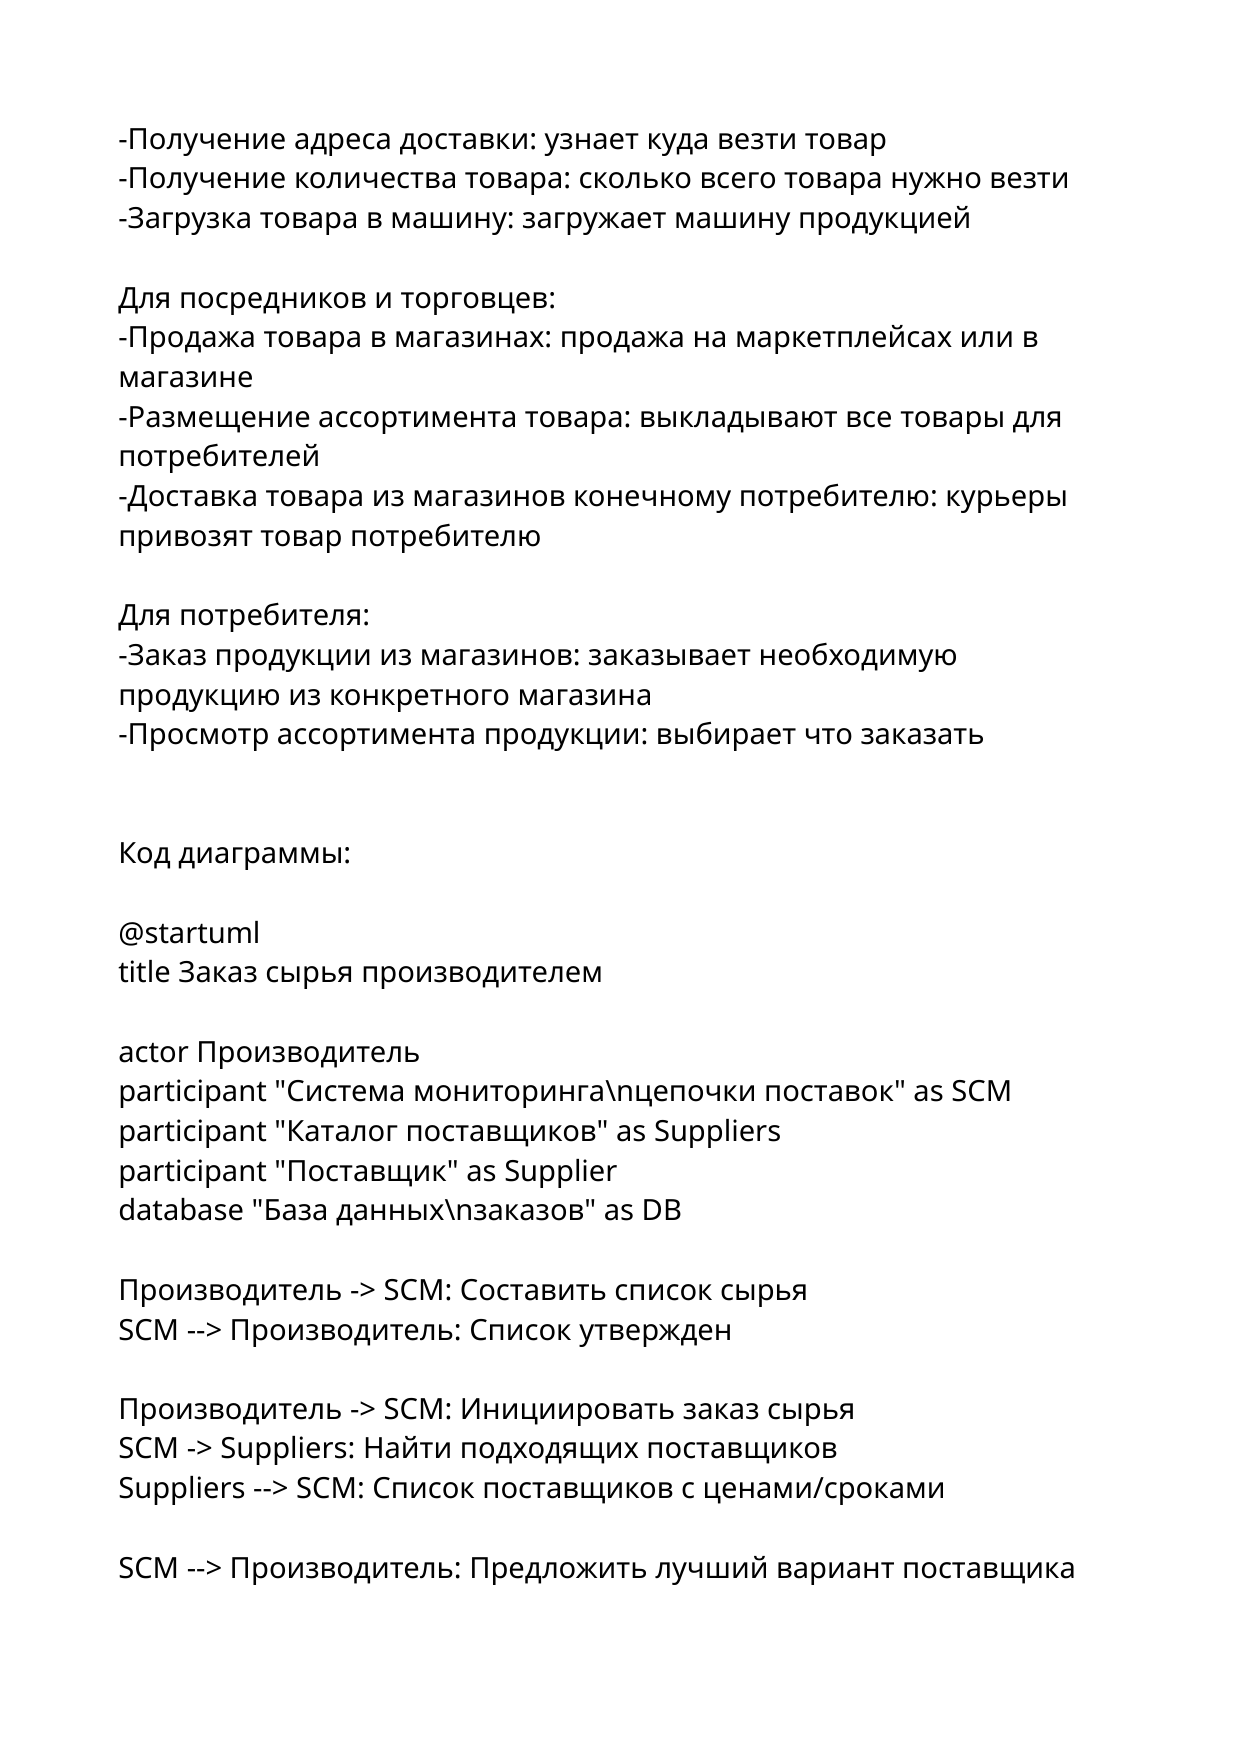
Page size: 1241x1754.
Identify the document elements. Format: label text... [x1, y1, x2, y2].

text Для потребителя: [118, 594, 1122, 634]
text Производитель -> SCM: Составить список сырья [118, 1269, 1122, 1309]
text SCM --> Производитель: Список утвержден [118, 1309, 1122, 1348]
text -Получение адреса доставки: узнает куда везти товар [118, 118, 1122, 158]
text participant "Поставщик" as Supplier [118, 1150, 1122, 1190]
text -Продажа товара в магазинах: продажа на маркетплейсах или в магазине [118, 317, 1122, 396]
text -Получение количества товара: сколько всего товара нужно везти [118, 158, 1122, 197]
text -Доставка товара из магазинов конечному потребителю: курьеры привозят товар потребителю [118, 475, 1122, 555]
text SCM -> Suppliers: Найти подходящих поставщиков [118, 1428, 1122, 1467]
text database "База данных\nзаказов" as DB [118, 1190, 1122, 1229]
text Для посредников и торговцев: [118, 277, 1122, 317]
text actor Производитель [118, 1031, 1122, 1071]
text -Просмотр ассортимента продукции: выбирает что заказать [118, 713, 1122, 753]
text Код диаграммы: [118, 832, 1122, 872]
text -Загрузка товара в машину: загружает машину продукцией [118, 197, 1122, 237]
text participant "Каталог поставщиков" as Suppliers [118, 1110, 1122, 1150]
text participant "Система мониторинга\nцепочки поставок" as SCM [118, 1071, 1122, 1110]
text -Размещение ассортимента товара: выкладывают все товары для потребителей [118, 396, 1122, 475]
text Производитель -> SCM: Инициировать заказ сырья [118, 1388, 1122, 1428]
text SCM --> Производитель: Предложить лучший вариант поставщика [118, 1547, 1122, 1587]
text @startuml [118, 912, 1122, 952]
text Suppliers --> SCM: Список поставщиков с ценами/сроками [118, 1467, 1122, 1507]
text title Заказ сырья производителем [118, 952, 1122, 991]
text -Заказ продукции из магазинов: заказывает необходимую продукцию из конкретного магазина [118, 634, 1122, 713]
